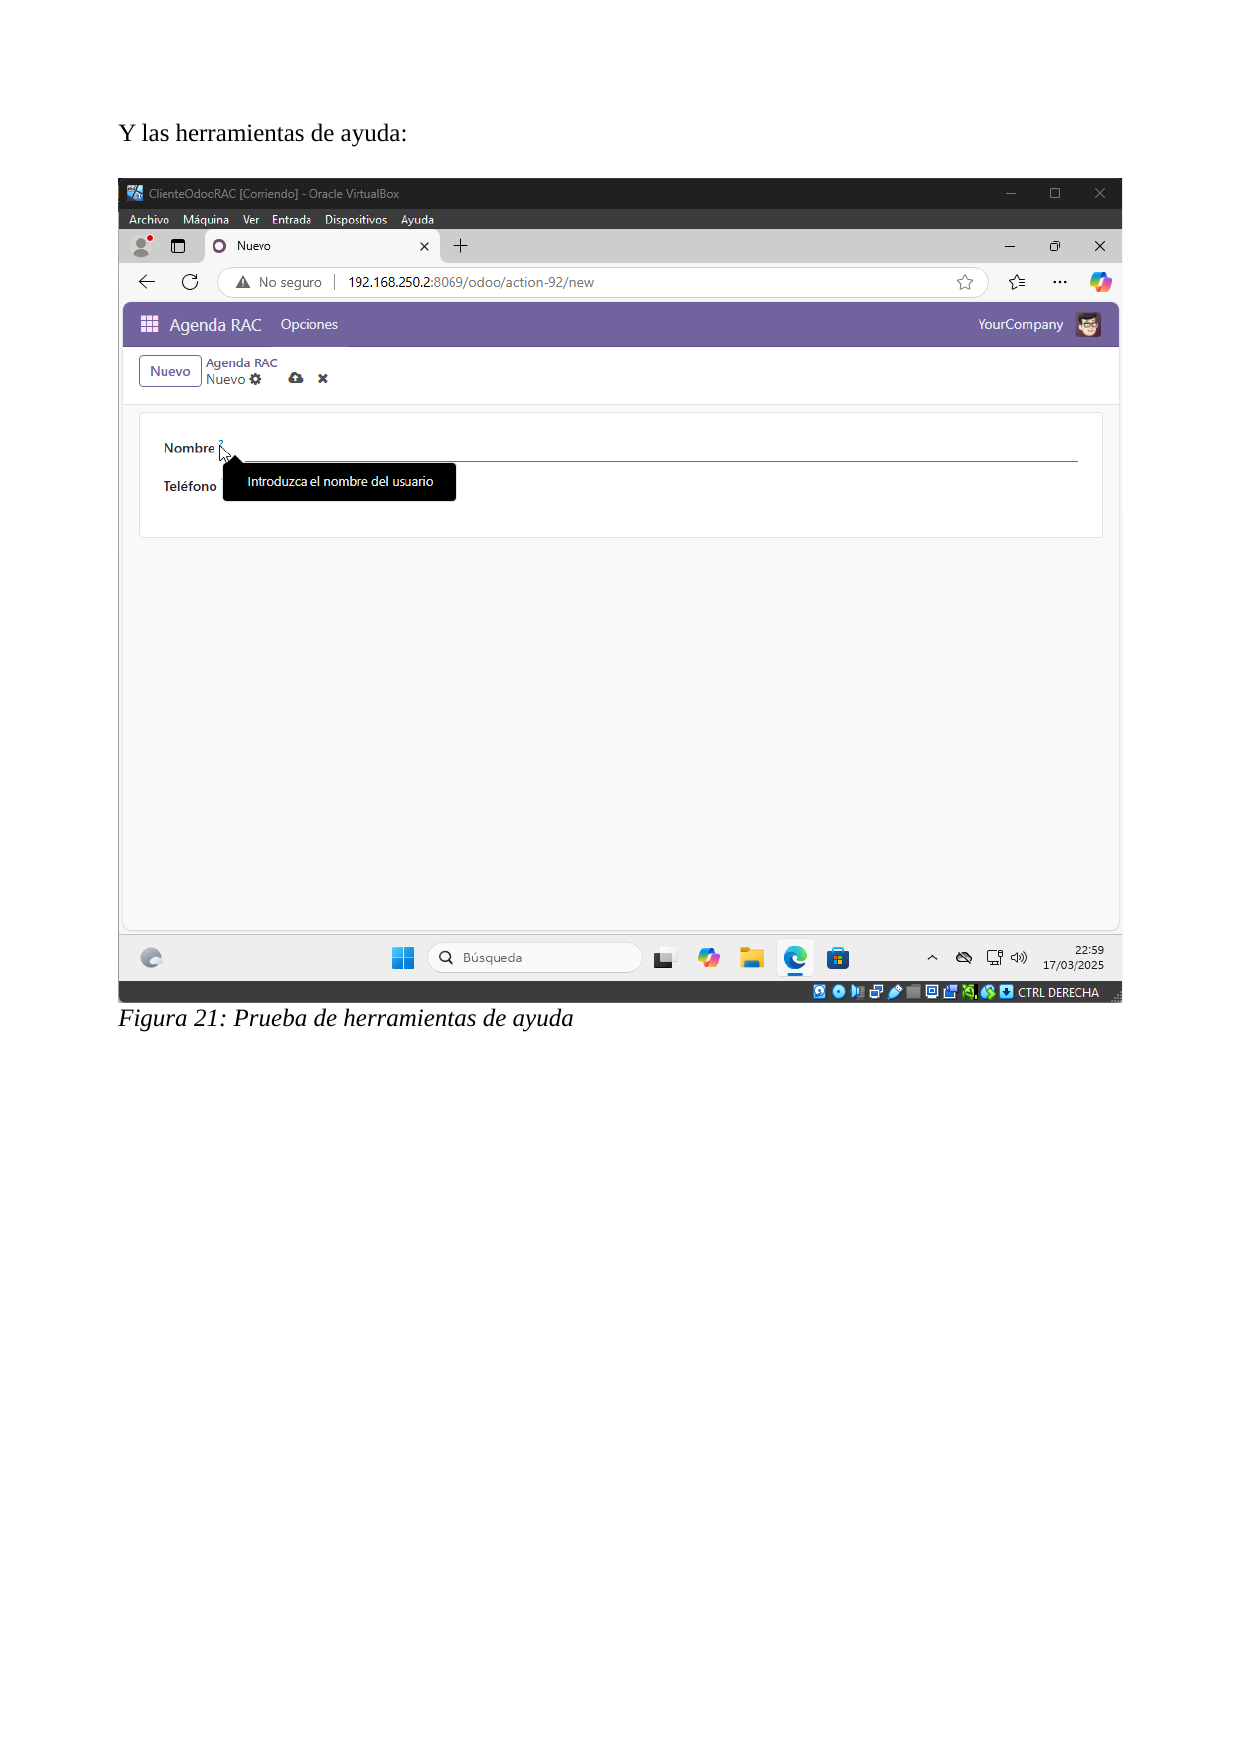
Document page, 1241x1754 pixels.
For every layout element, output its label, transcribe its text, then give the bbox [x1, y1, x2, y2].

picture [118, 178, 1123, 1003]
text Figura 21: Prueba de herramientas de ayuda [118, 1003, 1122, 1032]
text Y las herramientas de ayuda: [118, 118, 1122, 147]
